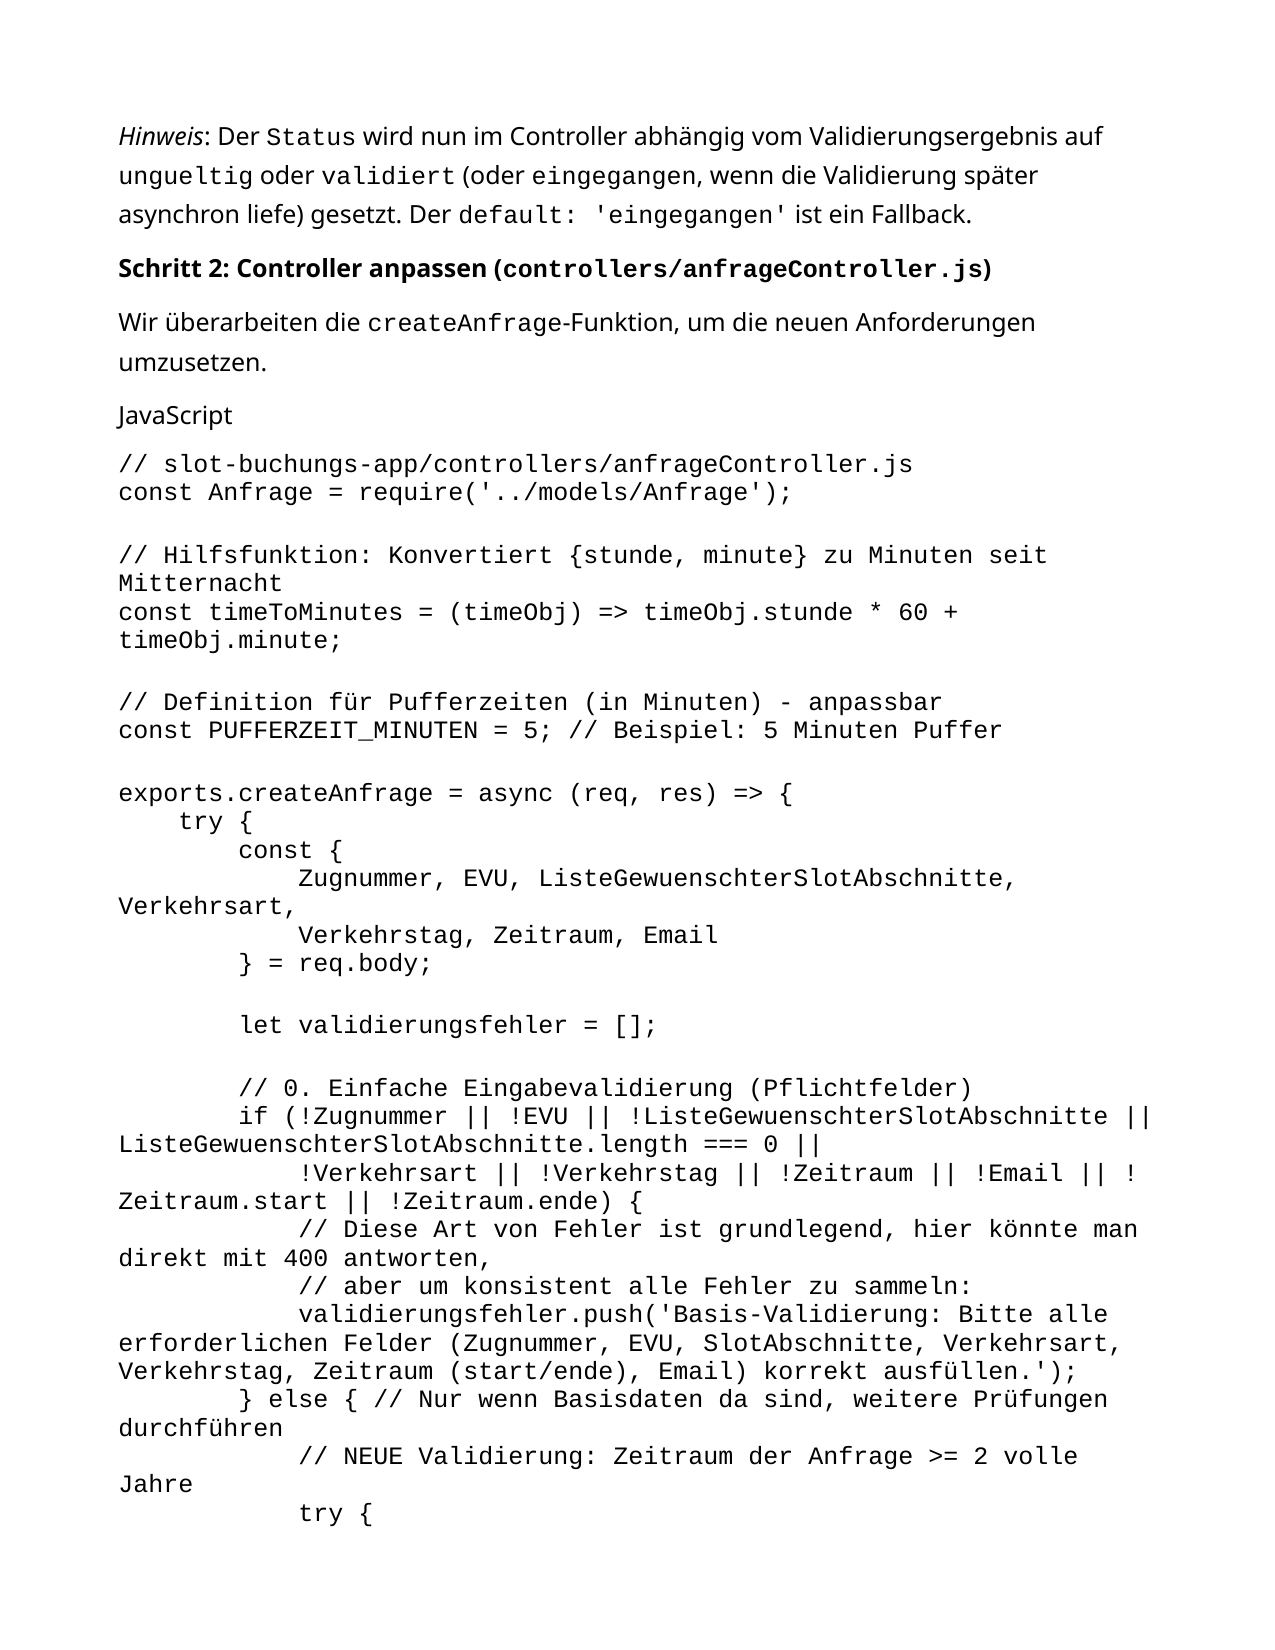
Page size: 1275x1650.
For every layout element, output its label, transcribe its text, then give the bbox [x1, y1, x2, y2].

text Hinweis: Der Status wird nun im Controller abhängig vom Validierungsergebnis auf ungueltig oder validiert (oder eingegangen, wenn die Validierung später asynchron liefe) gesetzt. Der default: 'eingegangen' ist ein Fallback. [118, 118, 1157, 231]
text // slot-buchungs-app/controllers/anfrageController.js [118, 452, 1157, 480]
text // Hilfsfunktion: Konvertiert {stunde, minute} zu Minuten seit Mitternacht [118, 542, 1157, 599]
text } = req.body; [118, 951, 1157, 979]
text !Verkehrsart || !Verkehrstag || !Zeitraum || !Email || !Zeitraum.start || !Zeitraum.ende) { [118, 1160, 1157, 1217]
text Schritt 2: Controller anpassen (controllers/anfrageController.js) [118, 251, 1157, 285]
text // Diese Art von Fehler ist grundlegend, hier könnte man direkt mit 400 antworten, [118, 1217, 1157, 1274]
text try { [118, 1500, 1157, 1529]
text exports.createAnfrage = async (req, res) => { [118, 781, 1157, 809]
text } else { // Nur wenn Basisdaten da sind, weitere Prüfungen durchführen [118, 1387, 1157, 1444]
text // NEUE Validierung: Zeitraum der Anfrage >= 2 volle Jahre [118, 1444, 1157, 1500]
text const PUFFERZEIT_MINUTEN = 5; // Beispiel: 5 Minuten Puffer [118, 718, 1157, 746]
text // Definition für Pufferzeiten (in Minuten) - anpassbar [118, 690, 1157, 718]
text // 0. Einfache Eingabevalidierung (Pflichtfelder) [118, 1075, 1157, 1104]
text validierungsfehler.push('Basis-Validierung: Bitte alle erforderlichen Felder (Zugnummer, EVU, SlotAbschnitte, Verkehrsart, Verkehrstag, Zeitraum (start/ende), Email) korrekt ausfüllen.'); [118, 1302, 1157, 1387]
text const timeToMinutes = (timeObj) => timeObj.stunde * 60 + timeObj.minute; [118, 599, 1157, 656]
text if (!Zugnummer || !EVU || !ListeGewuenschterSlotAbschnitte || ListeGewuenschterSlotAbschnitte.length === 0 || [118, 1104, 1157, 1160]
text try { [118, 809, 1157, 837]
text JavaScript [118, 398, 1157, 432]
text Zugnummer, EVU, ListeGewuenschterSlotAbschnitte, Verkehrsart, [118, 866, 1157, 922]
text const { [118, 837, 1157, 866]
text Wir überarbeiten die createAnfrage-Funktion, um die neuen Anforderungen umzusetzen. [118, 305, 1157, 378]
text let validierungsfehler = []; [118, 1013, 1157, 1041]
text const Anfrage = require('../models/Anfrage'); [118, 480, 1157, 508]
text // aber um konsistent alle Fehler zu sammeln: [118, 1274, 1157, 1302]
text Verkehrstag, Zeitraum, Email [118, 922, 1157, 951]
